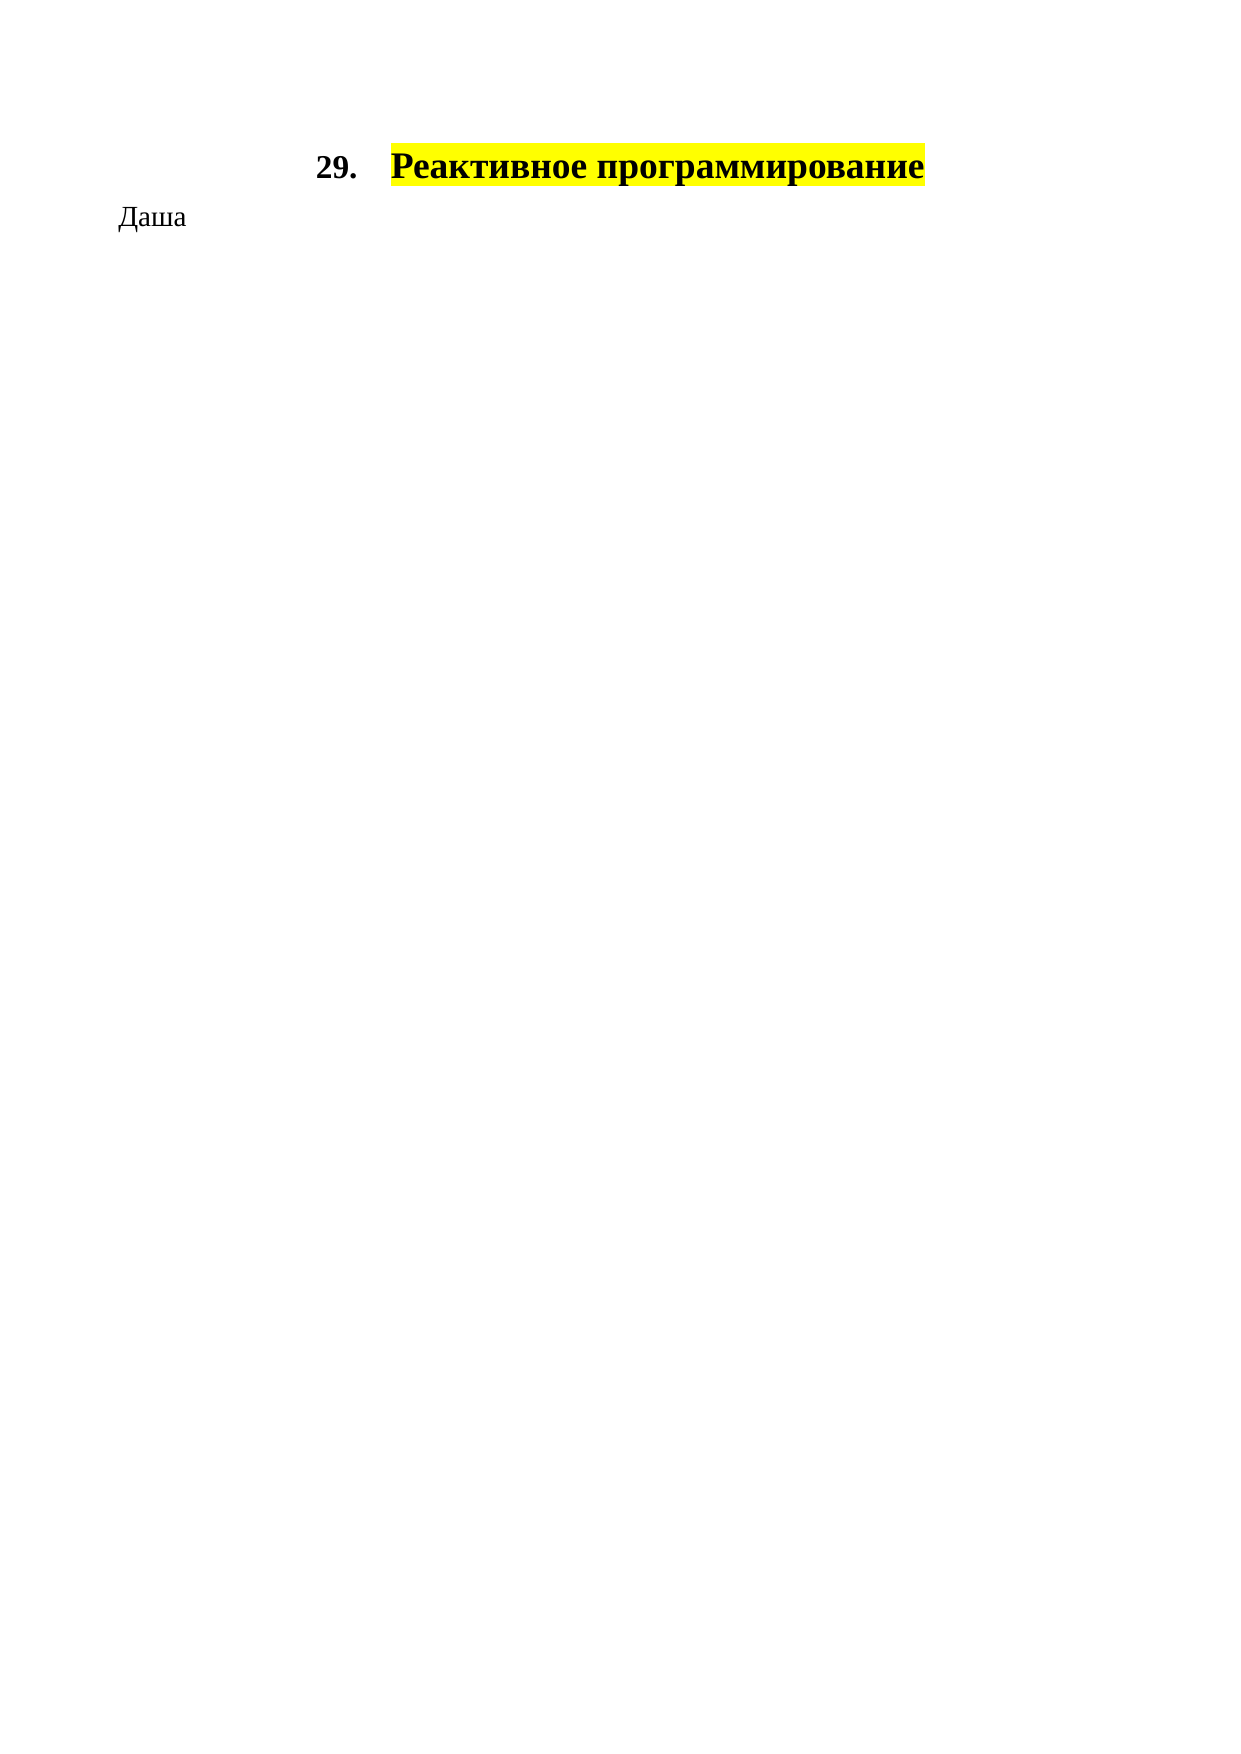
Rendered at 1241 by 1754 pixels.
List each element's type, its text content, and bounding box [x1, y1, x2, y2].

subtitle Реактивное программирование [118, 143, 1122, 186]
text Даша [118, 199, 1122, 232]
